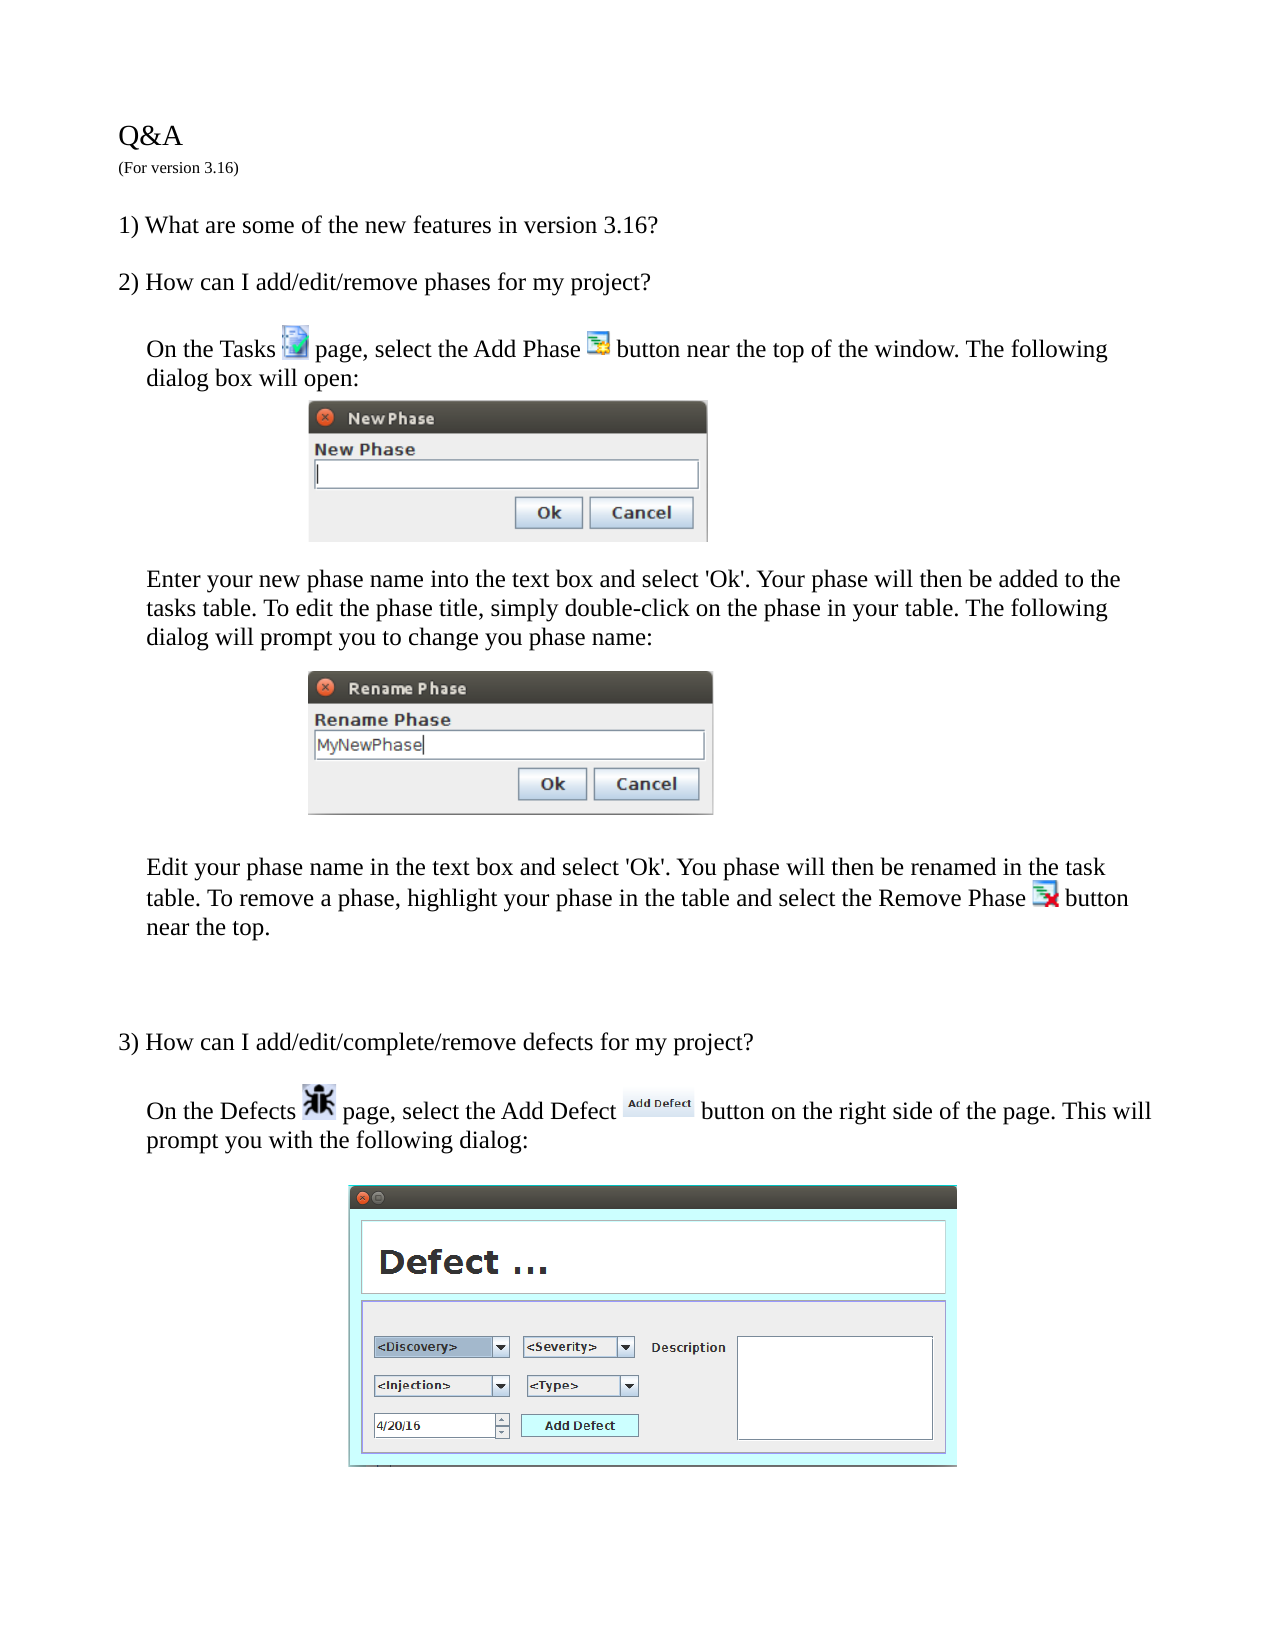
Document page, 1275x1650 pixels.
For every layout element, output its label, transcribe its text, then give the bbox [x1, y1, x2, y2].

text (For version 3.16) [118, 158, 1157, 177]
picture [308, 400, 708, 542]
text Q&A [118, 118, 1157, 152]
text 1) What are some of the new features in version 3.16? [118, 210, 1157, 239]
picture [348, 1185, 957, 1467]
text Edit your phase name in the text box and select 'Ok'. You phase will then be renamed in the task table. To remove a phase, highlight your phase in the table and select the Remove Phase button near the top. [146, 852, 1157, 941]
text 3) How can I add/edit/complete/remove defects for my project? [118, 1027, 1157, 1056]
picture [1032, 880, 1059, 907]
text 2) How can I add/edit/remove phases for my project? [118, 267, 1157, 296]
picture [282, 325, 309, 360]
picture [302, 1084, 337, 1120]
picture [622, 1086, 695, 1117]
text Enter your new phase name into the text box and select 'Ok'. Your phase will then be added to the tasks table. To edit the phase title, simply double-click on the phase in your table. The following dialog will prompt you to change you phase name: [146, 564, 1157, 651]
text On the Tasks page, select the Add Phase button near the top of the window. The following dialog box will open: [146, 325, 1157, 392]
picture [308, 671, 714, 815]
picture [587, 331, 611, 355]
text On the Defects page, select the Add Defect button on the right side of the page. This will prompt you with the following dialog: [146, 1085, 1157, 1154]
